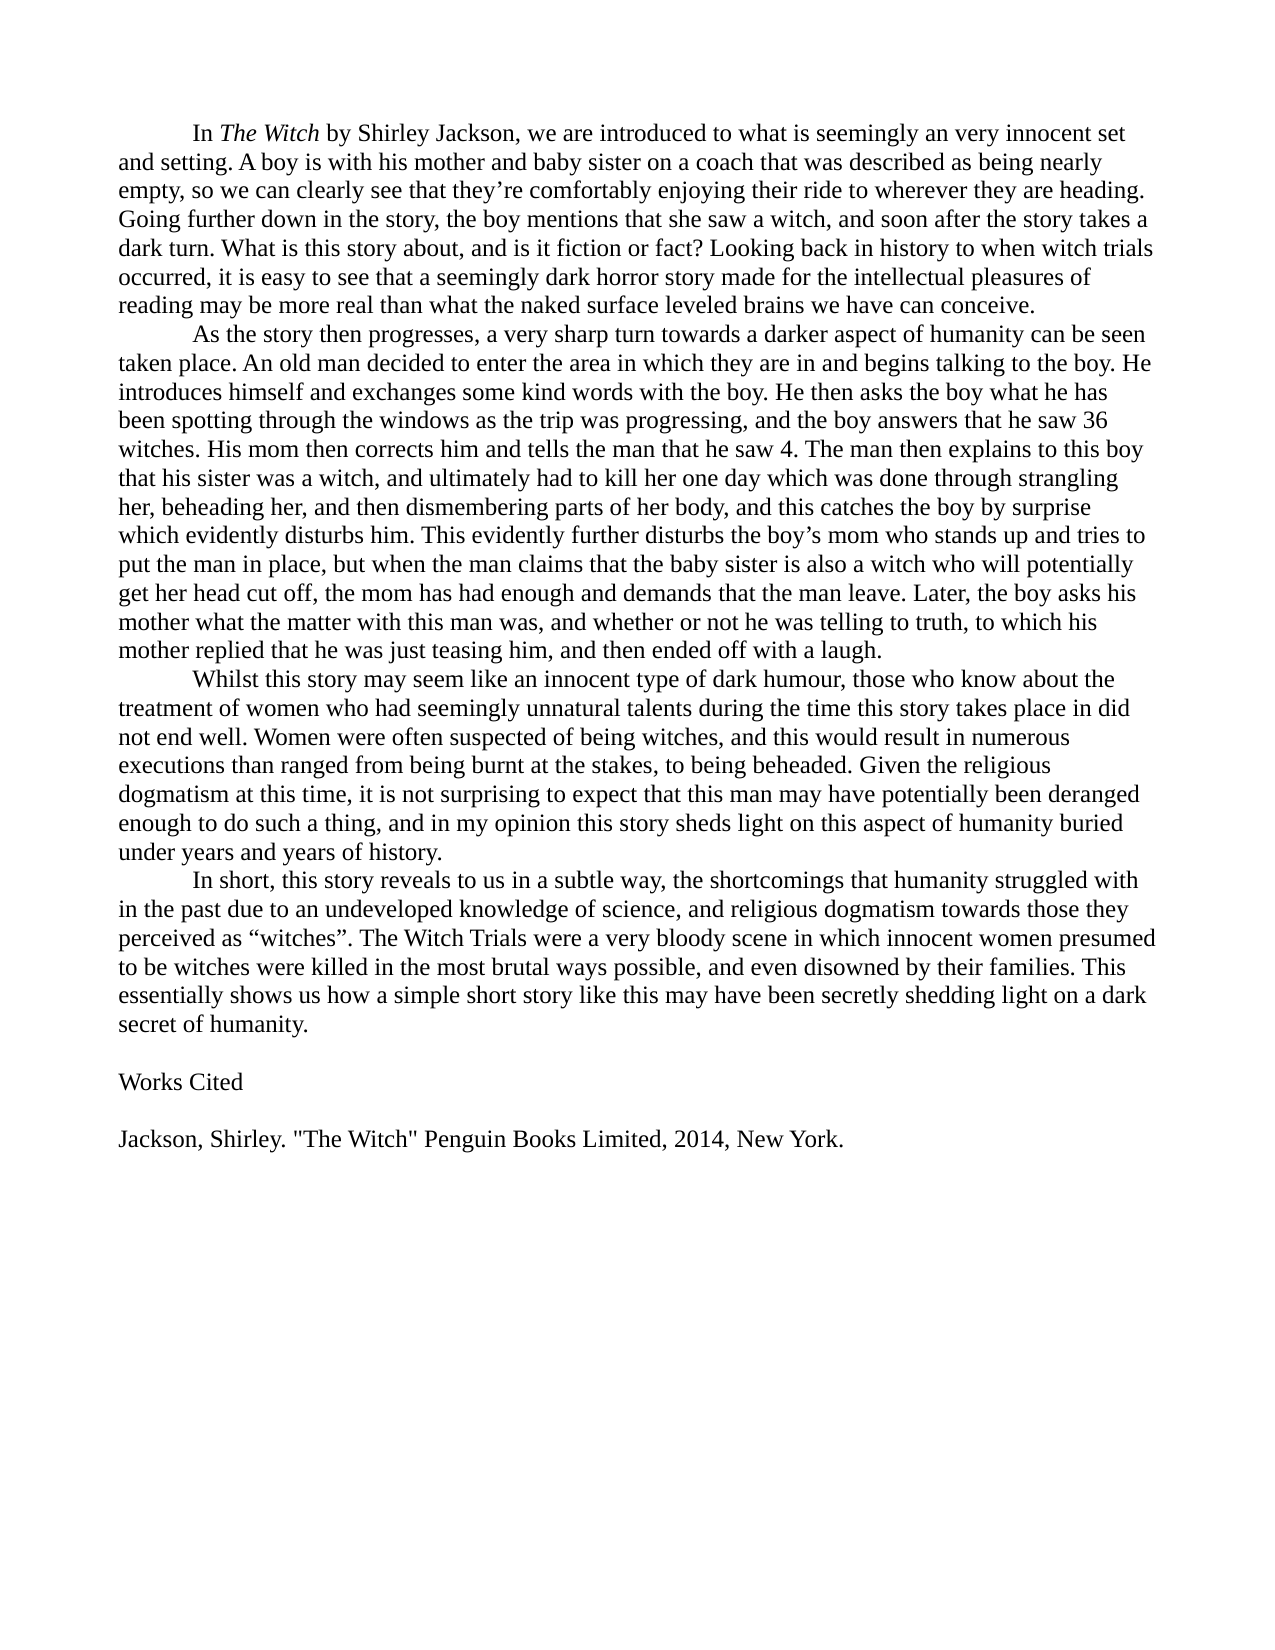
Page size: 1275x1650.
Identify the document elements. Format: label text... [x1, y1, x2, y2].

text As the story then progresses, a very sharp turn towards a darker aspect of humanity can be seen taken place. An old man decided to enter the area in which they are in and begins talking to the boy. He introduces himself and exchanges some kind words with the boy. He then asks the boy what he has been spotting through the windows as the trip was progressing, and the boy answers that he saw 36 witches. His mom then corrects him and tells the man that he saw 4. The man then explains to this boy that his sister was a witch, and ultimately had to kill her one day which was done through strangling her, beheading her, and then dismembering parts of her body, and this catches the boy by surprise which evidently disturbs him. This evidently further disturbs the boy’s mom who stands up and tries to put the man in place, but when the man claims that the baby sister is also a witch who will potentially get her head cut off, the mom has had enough and demands that the man leave. Later, the boy asks his mother what the matter with this man was, and whether or not he was telling to truth, to which his mother replied that he was just teasing him, and then ended off with a laugh. [118, 319, 1157, 664]
text Jackson, Shirley. "The Witch" Penguin Books Limited, 2014, New York. [118, 1124, 1157, 1153]
text In short, this story reveals to us in a subtle way, the shortcomings that humanity struggled with in the past due to an undeveloped knowledge of science, and religious dogmatism towards those they perceived as “witches”. The Witch Trials were a very bloody scene in which innocent women presumed to be witches were killed in the most brutal ways possible, and even disowned by their families. This essentially shows us how a simple short story like this may have been secretly shedding light on a dark secret of humanity. [118, 866, 1157, 1038]
text In The Witch by Shirley Jackson, we are introduced to what is seemingly an very innocent set and setting. A boy is with his mother and baby sister on a coach that was described as being nearly empty, so we can clearly see that they’re comfortably enjoying their ride to wherever they are heading. Going further down in the story, the boy mentions that she saw a witch, and soon after the story takes a dark turn. What is this story about, and is it fiction or fact? Looking back in history to when witch trials occurred, it is easy to see that a seemingly dark horror story made for the intellectual pleasures of reading may be more real than what the naked surface leveled brains we have can conceive. [118, 118, 1157, 319]
text Works Cited [118, 1067, 1157, 1096]
text Whilst this story may seem like an innocent type of dark humour, those who know about the treatment of women who had seemingly unnatural talents during the time this story takes place in did not end well. Women were often suspected of being witches, and this would result in numerous executions than ranged from being burnt at the stakes, to being beheaded. Given the religious dogmatism at this time, it is not surprising to expect that this man may have potentially been deranged enough to do such a thing, and in my opinion this story sheds light on this aspect of humanity buried under years and years of history. [118, 664, 1157, 866]
